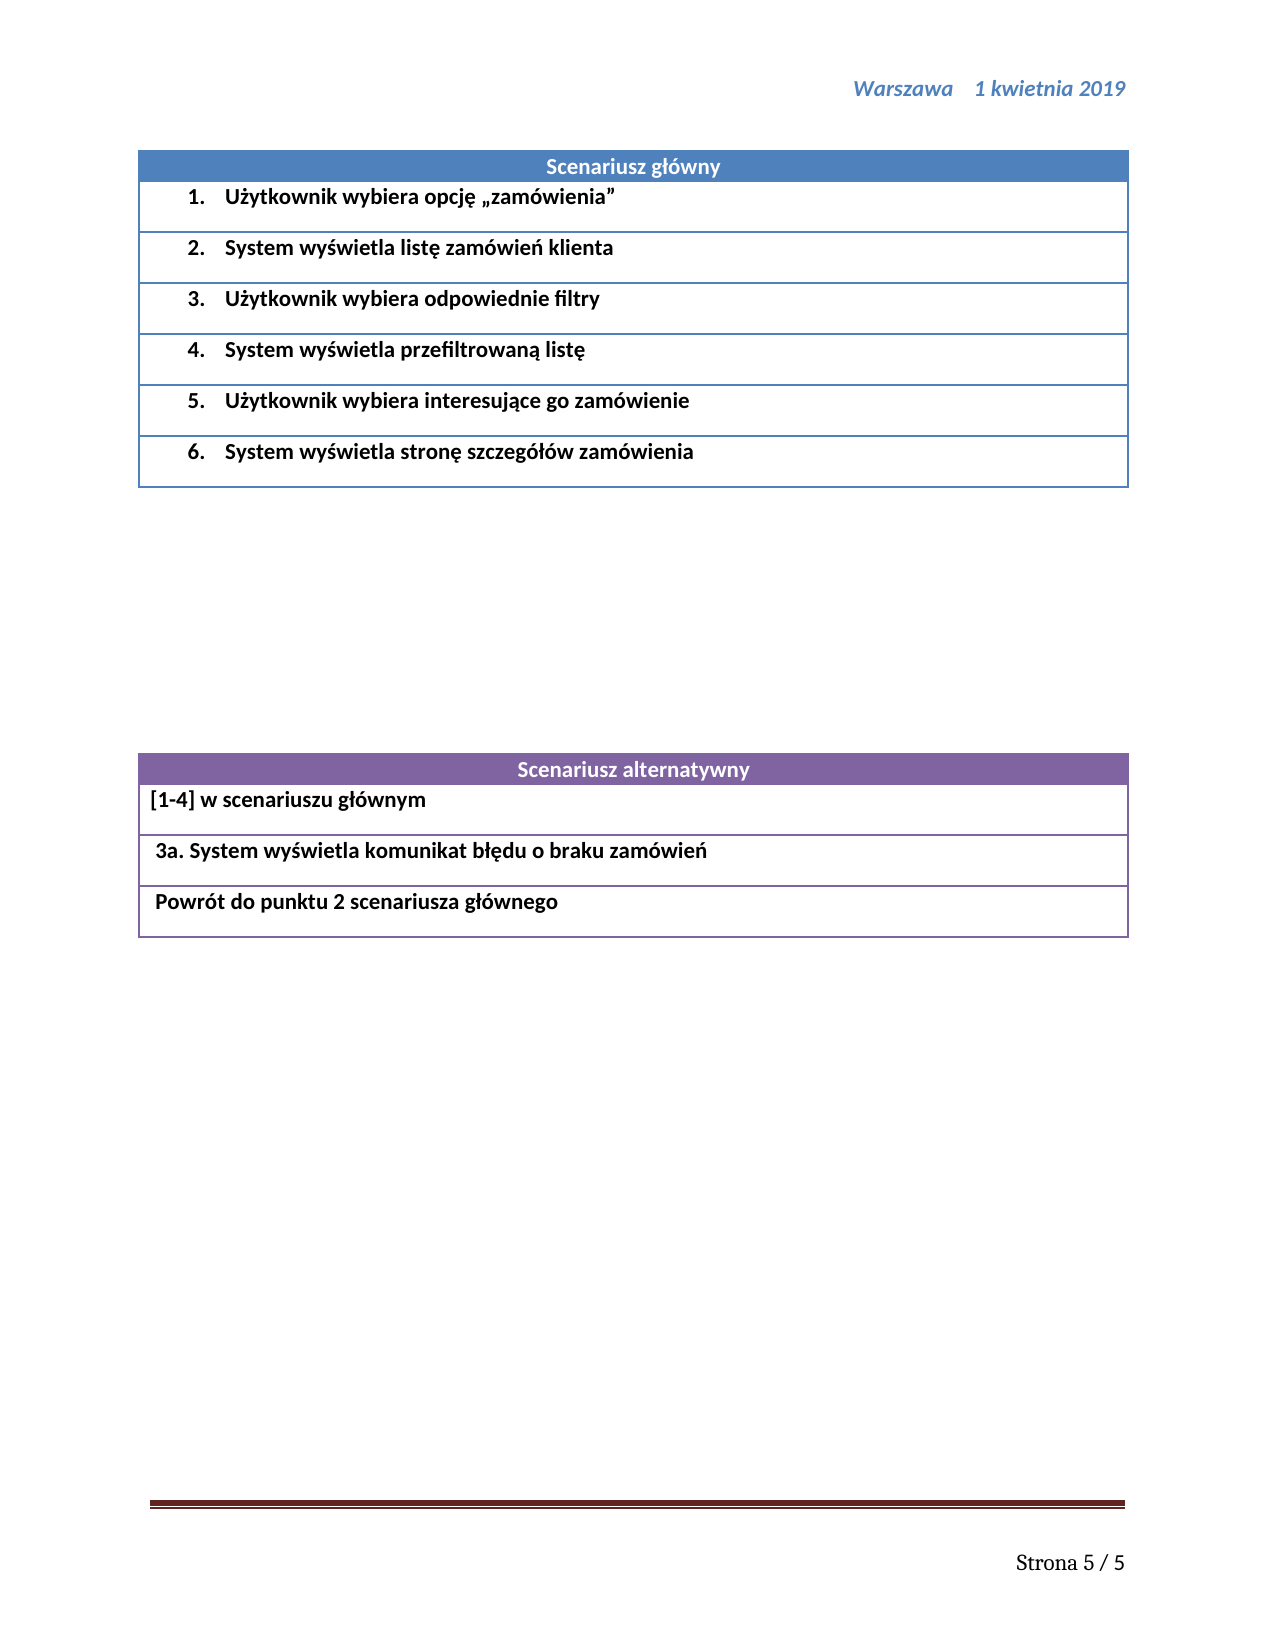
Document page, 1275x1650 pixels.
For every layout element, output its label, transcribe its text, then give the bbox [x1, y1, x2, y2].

table_header Scenariusz główny [140, 152, 1127, 180]
table_cell 3a. System wyświetla komunikat błędu o braku zamówień [140, 836, 1127, 885]
table_header Scenariusz alternatywny [140, 755, 1127, 783]
table_cell Powrót do punktu 2 scenariusza głównego [140, 887, 1127, 936]
table_cell Użytkownik wybiera opcję „zamówienia” [140, 182, 1127, 231]
table_cell [1-4] w scenariuszu głównym [140, 785, 1127, 834]
table_cell Użytkownik wybiera odpowiednie filtry [140, 284, 1127, 333]
table_cell System wyświetla listę zamówień klienta [140, 233, 1127, 282]
table_cell System wyświetla przefiltrowaną listę [140, 335, 1127, 384]
table_cell Użytkownik wybiera interesujące go zamówienie [140, 386, 1127, 435]
table_cell System wyświetla stronę szczegółów zamówienia [140, 437, 1127, 486]
